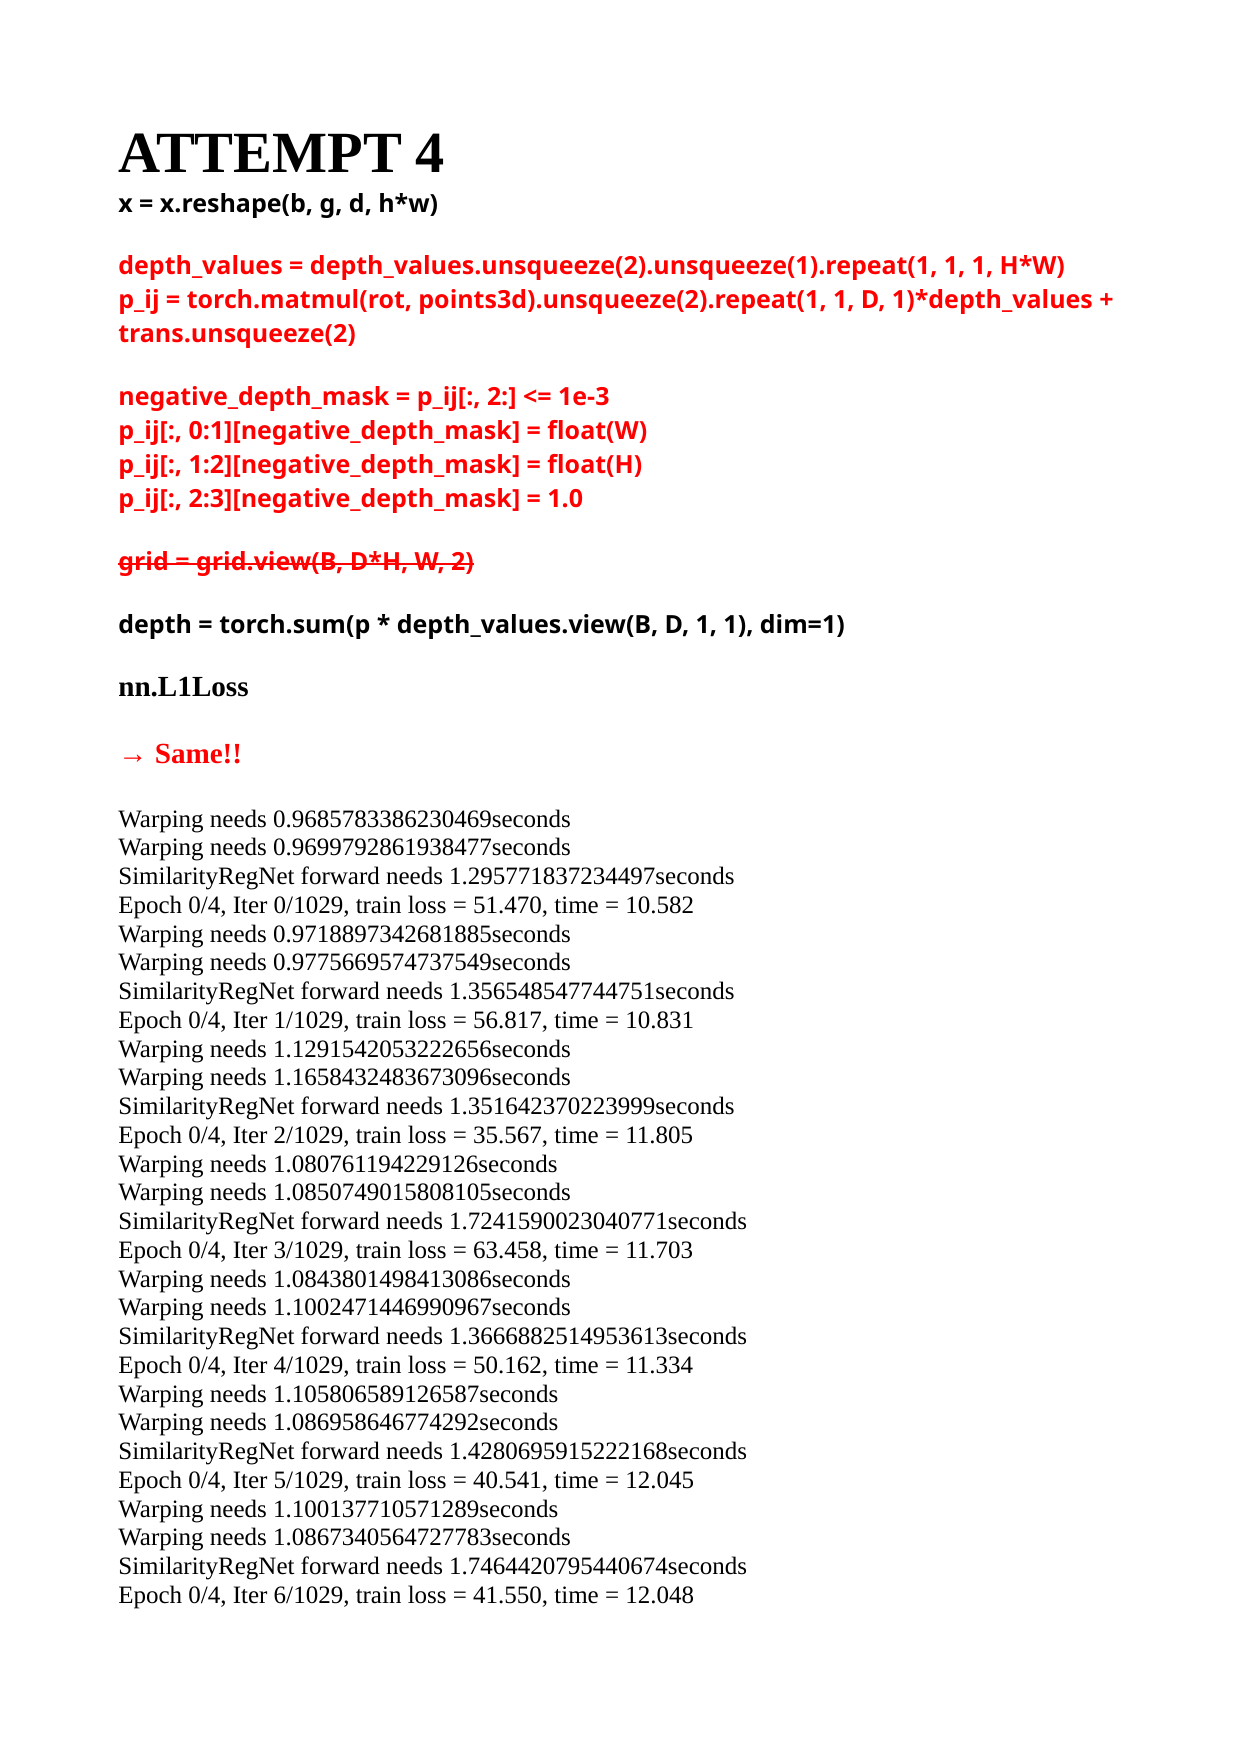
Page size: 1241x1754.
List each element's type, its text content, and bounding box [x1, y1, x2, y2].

text SimilarityRegNet forward needs 1.7464420795440674seconds [118, 1551, 1122, 1580]
text SimilarityRegNet forward needs 1.351642370223999seconds [118, 1091, 1122, 1120]
text Warping needs 0.9685783386230469seconds [118, 804, 1122, 832]
text Epoch 0/4, Iter 4/1029, train loss = 50.162, time = 11.334 [118, 1350, 1122, 1379]
text depth = torch.sum(p * depth_values.view(B, D, 1, 1), dim=1) [118, 607, 1122, 669]
text SimilarityRegNet forward needs 1.356548547744751seconds [118, 976, 1122, 1005]
text depth_values = depth_values.unsqueeze(2).unsqueeze(1).repeat(1, 1, 1, H*W) p_ij = torch.matmul(rot, points3d).unsqueeze(2).repeat(1, 1, D, 1)*depth_values + trans.unsqueeze(2) [118, 248, 1122, 350]
text Warping needs 0.9718897342681885seconds [118, 919, 1122, 947]
text Warping needs 1.0850749015808105seconds [118, 1177, 1122, 1206]
text SimilarityRegNet forward needs 1.7241590023040771seconds [118, 1206, 1122, 1235]
text Warping needs 1.080761194229126seconds [118, 1149, 1122, 1177]
text nn.L1Loss [118, 669, 1122, 703]
text Warping needs 1.086958646774292seconds [118, 1407, 1122, 1436]
text Warping needs 1.100137710571289seconds [118, 1494, 1122, 1522]
text Epoch 0/4, Iter 3/1029, train loss = 63.458, time = 11.703 [118, 1235, 1122, 1264]
text grid = grid.view(B, D*H, W, 2) [118, 544, 1122, 578]
text SimilarityRegNet forward needs 1.4280695915222168seconds [118, 1436, 1122, 1465]
text SimilarityRegNet forward needs 1.295771837234497seconds [118, 861, 1122, 890]
text Epoch 0/4, Iter 6/1029, train loss = 41.550, time = 12.048 [118, 1580, 1122, 1609]
text ATTEMPT 4 [118, 118, 1122, 185]
text Epoch 0/4, Iter 5/1029, train loss = 40.541, time = 12.045 [118, 1465, 1122, 1494]
text Warping needs 1.0867340564727783seconds [118, 1522, 1122, 1551]
text negative_depth_mask = p_ij[:, 2:] <= 1e-3 p_ij[:, 0:1][negative_depth_mask] = float(W) p_ij[:, 1:2][negative_depth_mask] = float(H) p_ij[:, 2:3][negative_depth_mask] = 1.0 [118, 379, 1122, 515]
text Warping needs 1.1291542053222656seconds [118, 1034, 1122, 1062]
text → Same!! [118, 737, 1122, 770]
text Warping needs 0.9699792861938477seconds [118, 832, 1122, 861]
text Warping needs 0.9775669574737549seconds [118, 947, 1122, 976]
text Epoch 0/4, Iter 1/1029, train loss = 56.817, time = 10.831 [118, 1005, 1122, 1034]
text Warping needs 1.1002471446990967seconds [118, 1292, 1122, 1321]
text Warping needs 1.105806589126587seconds [118, 1379, 1122, 1407]
text Warping needs 1.1658432483673096seconds [118, 1062, 1122, 1091]
text Epoch 0/4, Iter 0/1029, train loss = 51.470, time = 10.582 [118, 890, 1122, 919]
text x = x.reshape(b, g, d, h*w) [118, 185, 1122, 219]
text Warping needs 1.0843801498413086seconds [118, 1264, 1122, 1292]
text Epoch 0/4, Iter 2/1029, train loss = 35.567, time = 11.805 [118, 1120, 1122, 1149]
text SimilarityRegNet forward needs 1.3666882514953613seconds [118, 1321, 1122, 1350]
